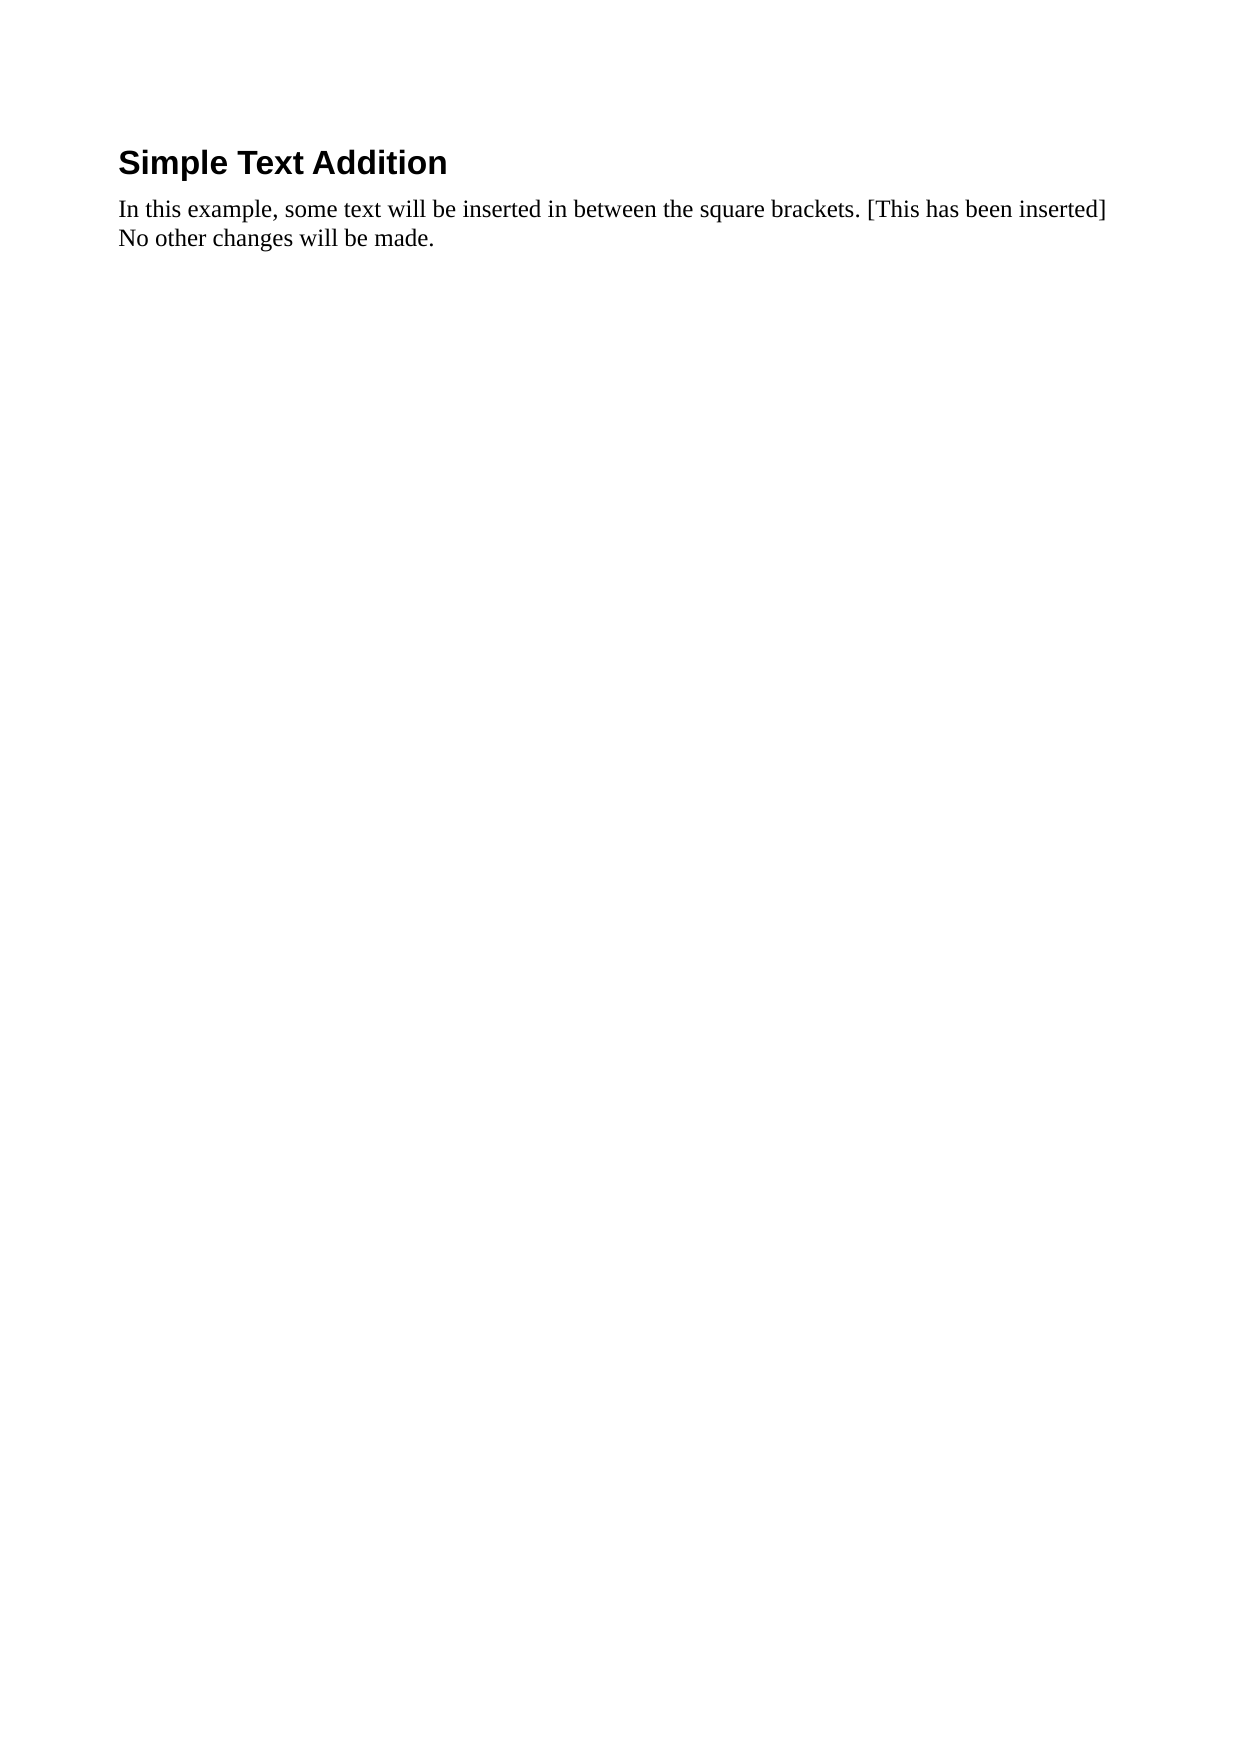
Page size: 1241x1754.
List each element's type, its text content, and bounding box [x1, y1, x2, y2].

text In this example, some text will be inserted in between the square brackets. [This has been inserted] No other changes will be made. [118, 194, 1122, 252]
subtitle Simple Text Addition [118, 143, 1122, 182]
